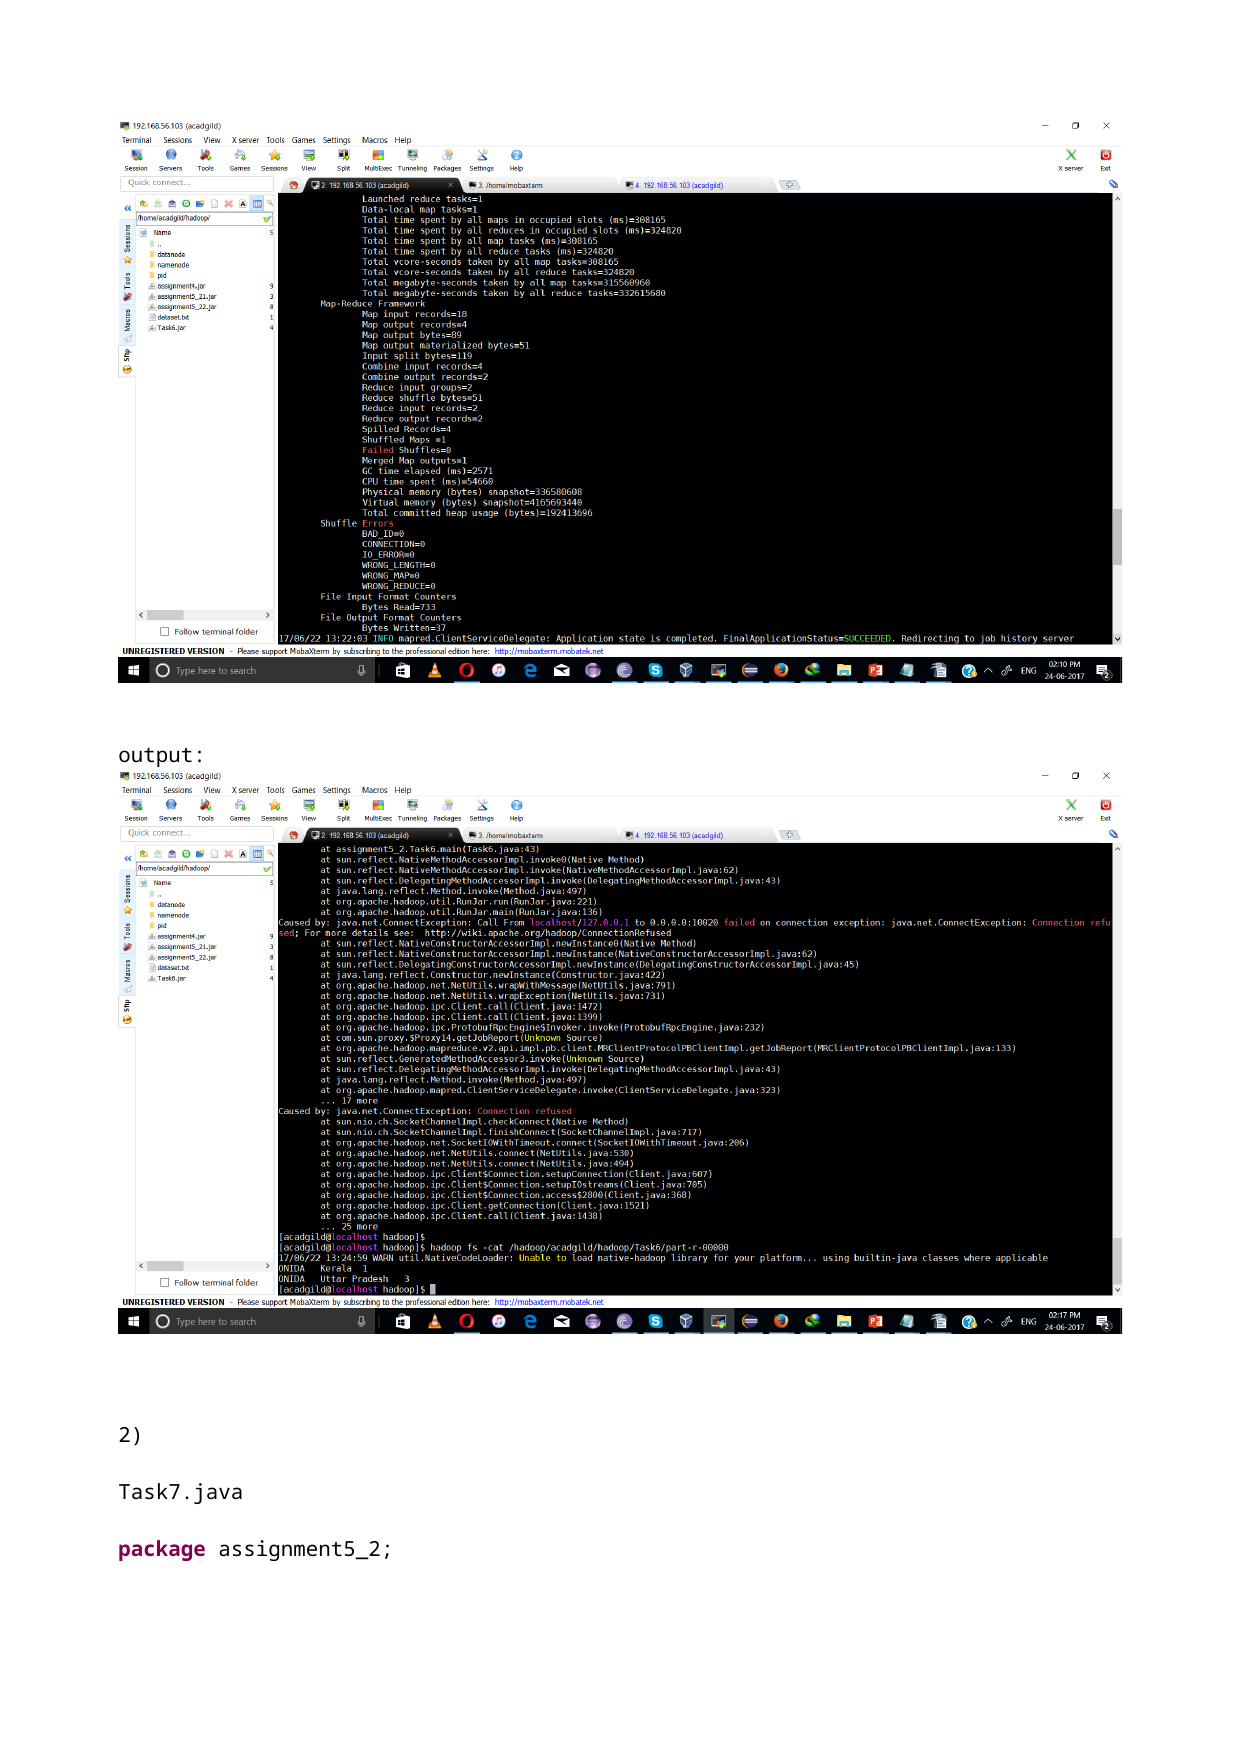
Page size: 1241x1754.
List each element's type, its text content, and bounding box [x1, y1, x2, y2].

picture [118, 768, 1123, 1334]
picture [118, 118, 1123, 683]
text Task7.java [118, 1477, 1122, 1505]
text 2) [118, 1420, 1122, 1448]
text output: [118, 740, 1122, 768]
text package assignment5_2; [118, 1534, 1122, 1562]
